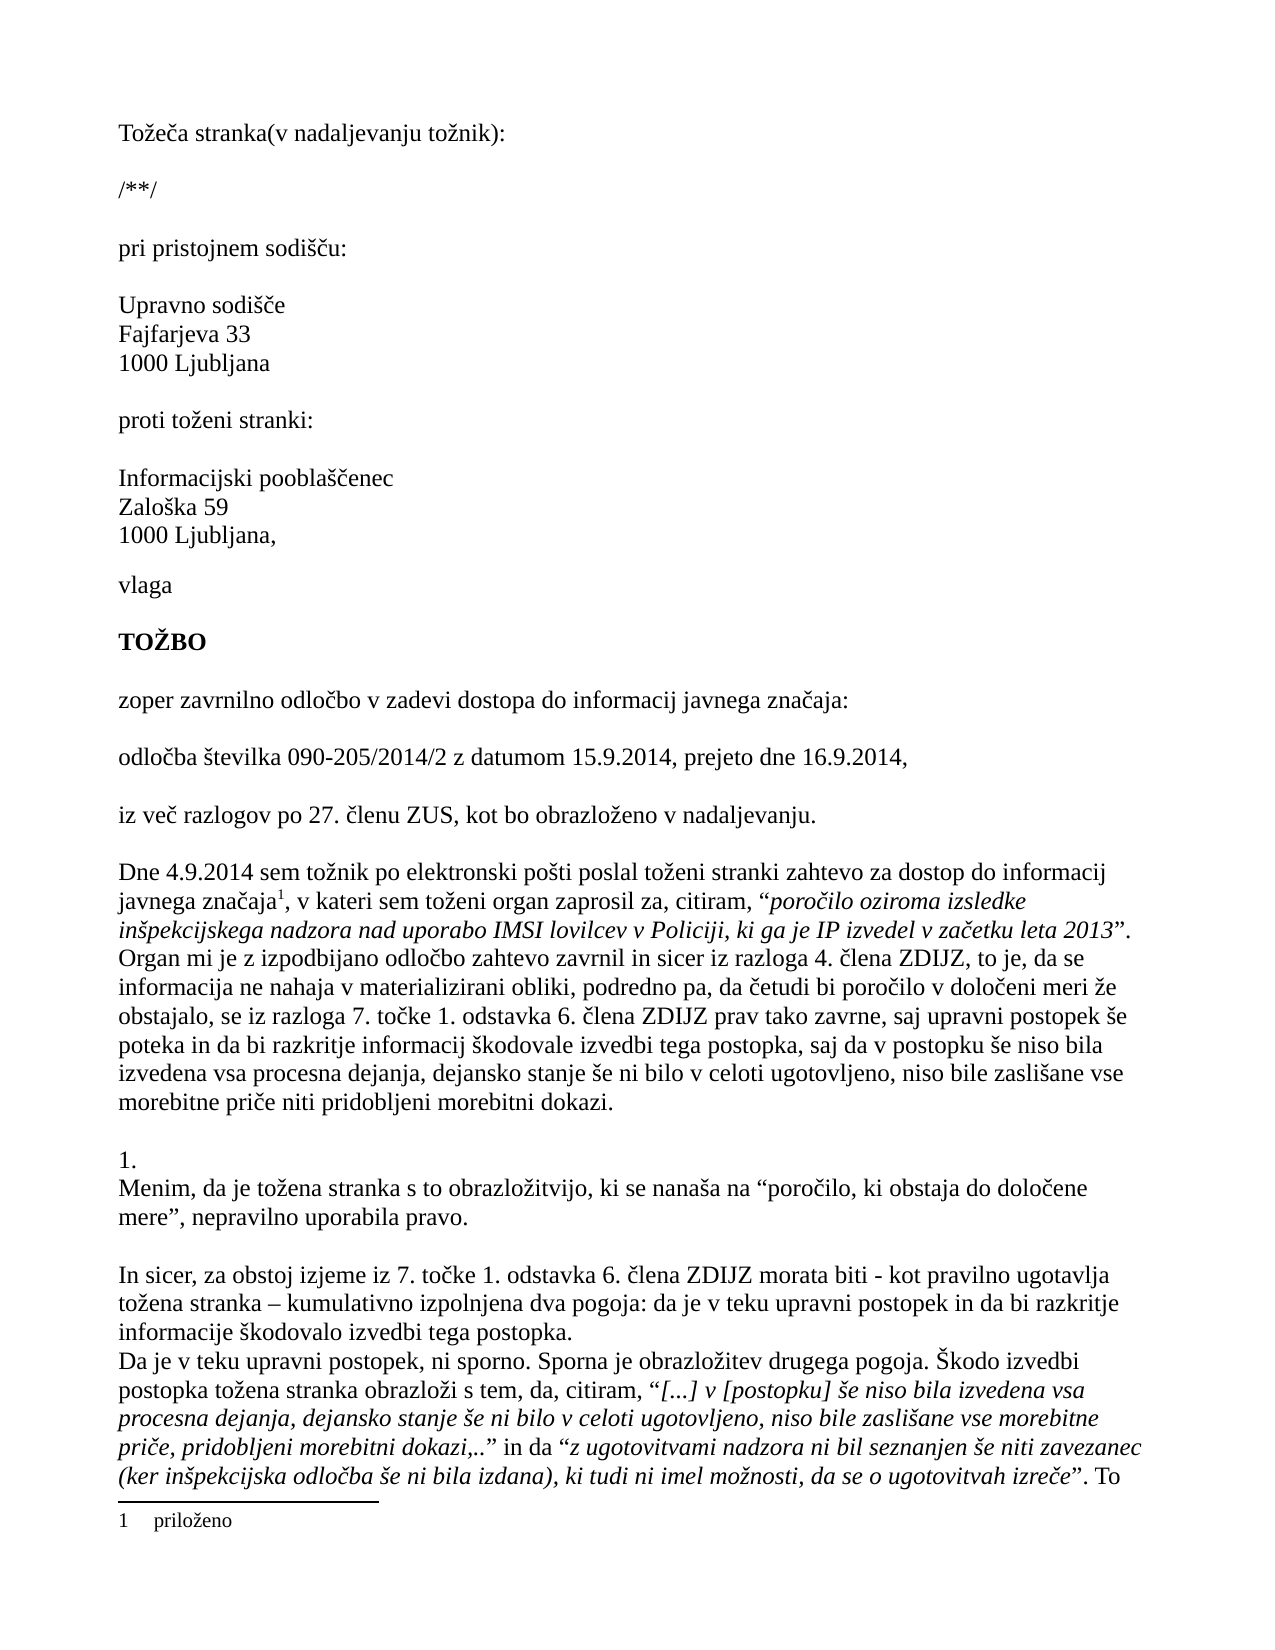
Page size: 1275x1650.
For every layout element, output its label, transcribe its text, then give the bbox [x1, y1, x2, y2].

text iz več razlogov po 27. členu ZUS, kot bo obrazloženo v nadaljevanju. [118, 800, 1157, 828]
text priloženo [118, 1508, 1157, 1532]
text 1. [118, 1145, 1157, 1173]
text vlaga [118, 570, 1157, 598]
text Upravno sodišče Fajfarjeva 33 1000 Ljubljana [118, 291, 1157, 377]
text /**/ [118, 176, 1157, 204]
text Da je v teku upravni postopek, ni sporno. Sporna je obrazložitev drugega pogoja. Škodo izvedbi postopka tožena stranka obrazloži s tem, da, citiram, “[...] v [postopku] še niso bila izvedena vsa procesna dejanja, dejansko stanje še ni bilo v celoti ugotovljeno, niso bile zaslišane vse morebitne priče, pridobljeni morebitni dokazi,..” in da “z ugotovitvami nadzora ni bil seznanjen še niti zavezanec (ker inšpekcijska odločba še ni bila izdana), ki tudi ni imel možnosti, da se o ugotovitvah izreče”. To [118, 1346, 1157, 1490]
text pri pristojnem sodišču: [118, 233, 1157, 262]
text 1000 Ljubljana, [118, 521, 1157, 549]
text Tožeča stranka(v nadaljevanju tožnik): [118, 118, 1157, 147]
text In sicer, za obstoj izjeme iz 7. točke 1. odstavka 6. člena ZDIJZ morata biti - kot pravilno ugotavlja tožena stranka – kumulativno izpolnjena dva pogoja: da je v teku upravni postopek in da bi razkritje informacije škodovalo izvedbi tega postopka. [118, 1260, 1157, 1346]
text odločba številka 090-205/2014/2 z datumom 15.9.2014, prejeto dne 16.9.2014, [118, 742, 1157, 771]
text Zaloška 59 [118, 492, 1157, 521]
text TOŽBO [118, 627, 1157, 656]
text Dne 4.9.2014 sem tožnik po elektronski pošti poslal toženi stranki zahtevo za dostop do informacij javnega značaja, v kateri sem toženi organ zaprosil za, citiram, “poročilo oziroma izsledke inšpekcijskega nadzora nad uporabo IMSI lovilcev v Policiji, ki ga je IP izvedel v začetku leta 2013”. Organ mi je z izpodbijano odločbo zahtevo zavrnil in sicer iz razloga 4. člena ZDIJZ, to je, da se informacija ne nahaja v materializirani obliki, podredno pa, da četudi bi poročilo v določeni meri že obstajalo, se iz razloga 7. točke 1. odstavka 6. člena ZDIJZ prav tako zavrne, saj upravni postopek še poteka in da bi razkritje informacij škodovale izvedbi tega postopka, saj da v postopku še niso bila izvedena vsa procesna dejanja, dejansko stanje še ni bilo v celoti ugotovljeno, niso bile zaslišane vse morebitne priče niti pridobljeni morebitni dokazi. [118, 857, 1157, 1116]
text zoper zavrnilno odločbo v zadevi dostopa do informacij javnega značaja: [118, 685, 1157, 713]
text proti toženi stranki: [118, 406, 1157, 434]
text Menim, da je tožena stranka s to obrazložitvijo, ki se nanaša na “poročilo, ki obstaja do določene mere”, nepravilno uporabila pravo. [118, 1173, 1157, 1231]
text Informacijski pooblaščenec [118, 463, 1157, 492]
